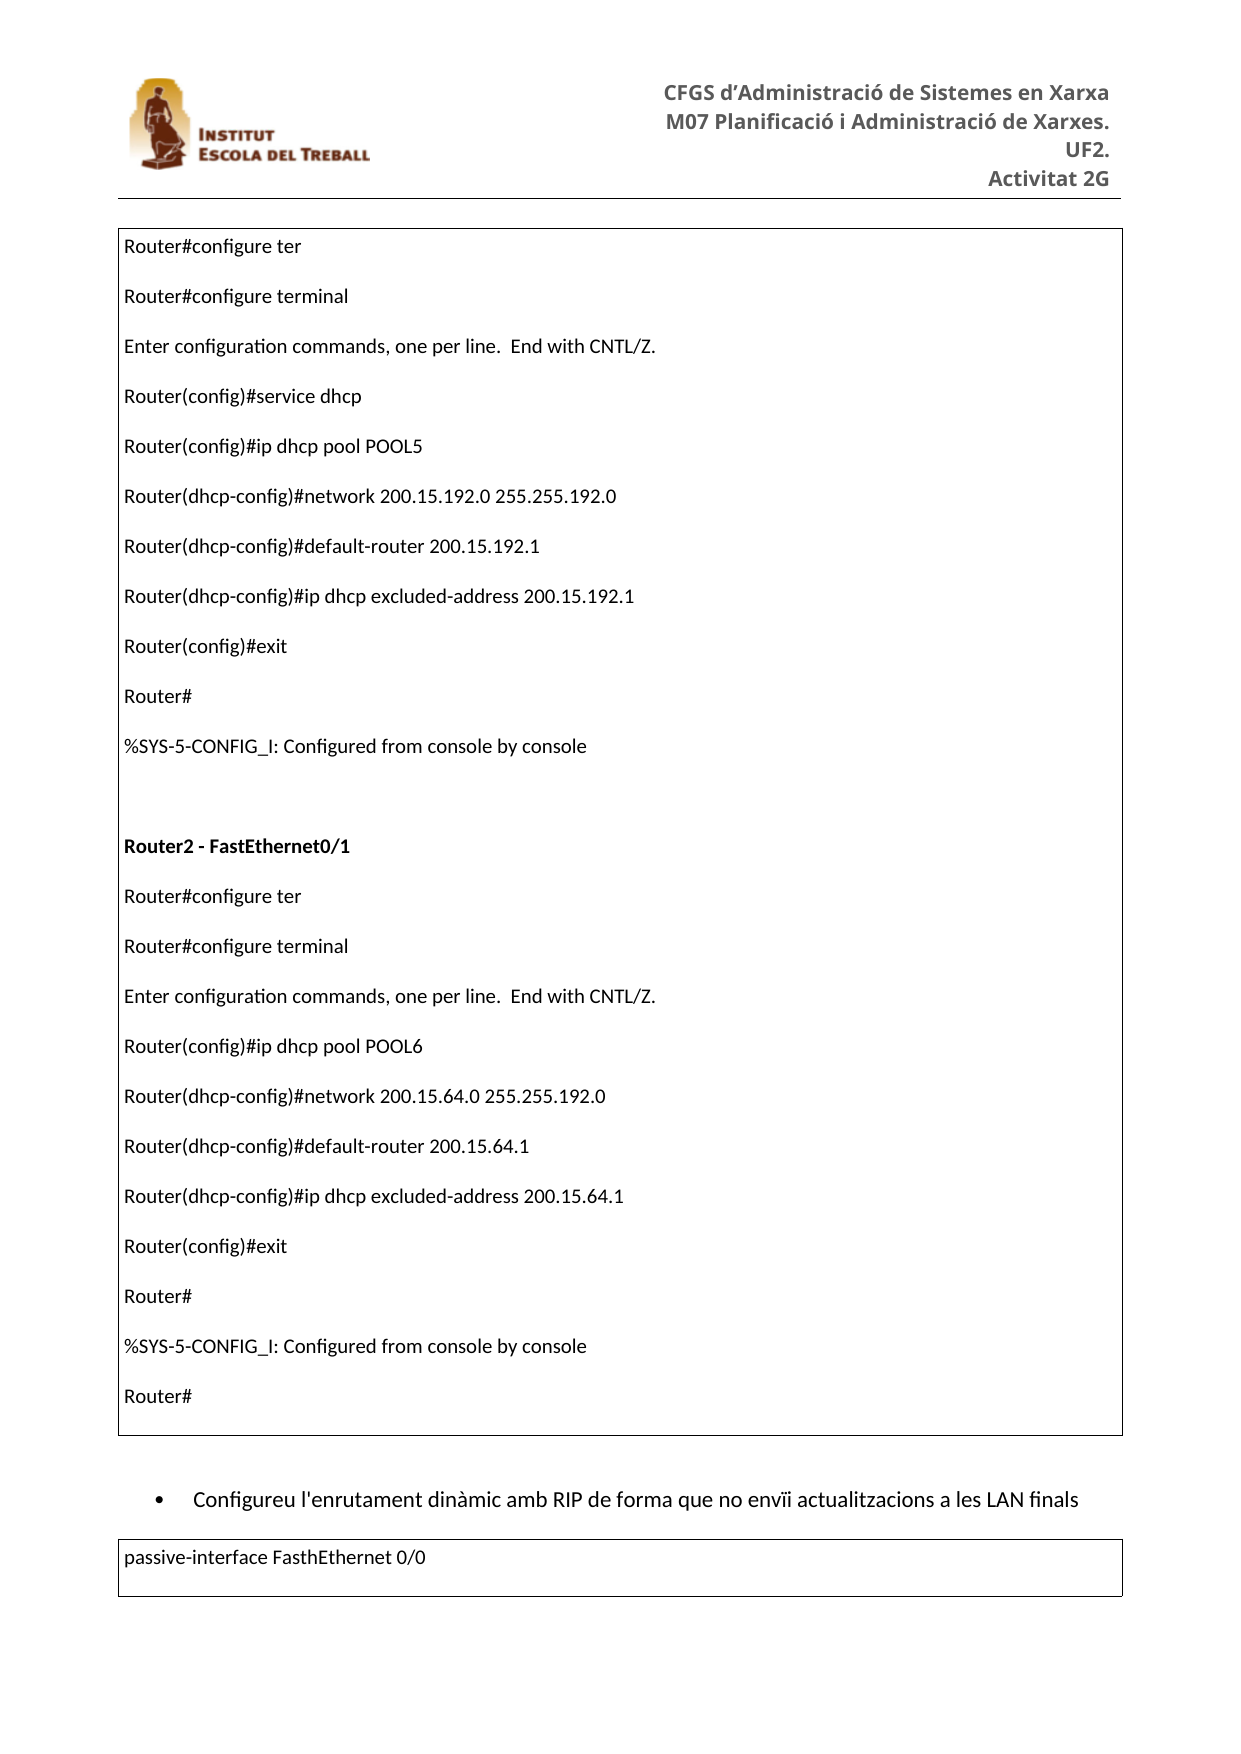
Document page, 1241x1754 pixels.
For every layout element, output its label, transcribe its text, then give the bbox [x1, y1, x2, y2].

list Configureu l'enrutament dinàmic amb RIP de forma que no envïi actualitzacions a les LAN finals [156, 1485, 1122, 1513]
table_header Router#configure ter Router#configure terminal Enter configuration commands, one per line. End with CNTL/Z. Router(config)#service dhcp Router(config)#ip dhcp pool POOL5 Router(dhcp-config)#network 200.15.192.0 255.255.192.0 Router(dhcp-config)#default-router 200.15.192.1 Router(dhcp-config)#ip dhcp excluded-address 200.15.192.1 Router(config)#exit Router# %SYS-5-CONFIG_I: Configured from console by console Router2 - FastEthernet0/1 Router#configure ter Router#configure terminal Enter configuration commands, one per line. End with CNTL/Z. Router(config)#ip dhcp pool POOL6 Router(dhcp-config)#network 200.15.64.0 255.255.192.0 Router(dhcp-config)#default-router 200.15.64.1 Router(dhcp-config)#ip dhcp excluded-address 200.15.64.1 Router(config)#exit Router# %SYS-5-CONFIG_I: Configured from console by console Router# [119, 229, 1122, 1435]
picture [129, 78, 370, 170]
table_header passive-interface FasthEthernet 0/0 [119, 1540, 1122, 1596]
